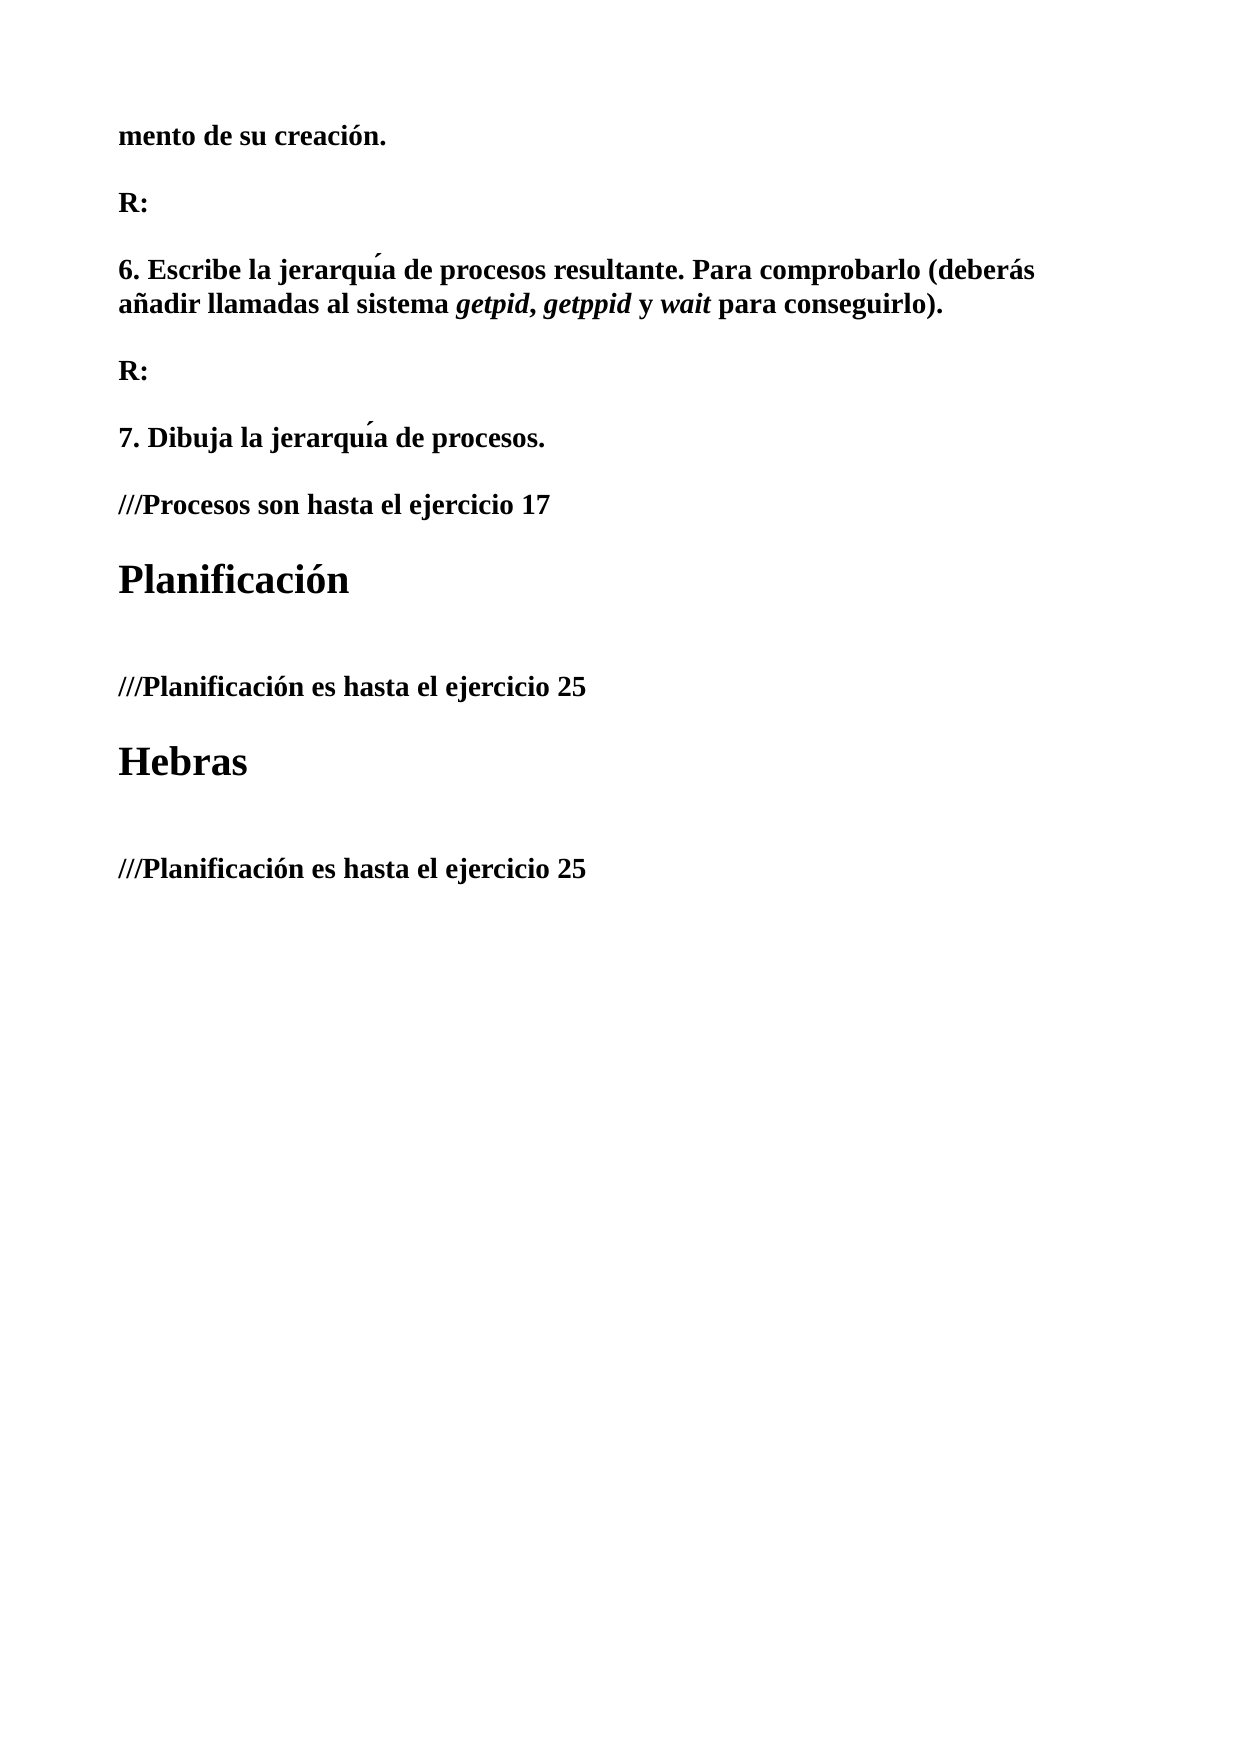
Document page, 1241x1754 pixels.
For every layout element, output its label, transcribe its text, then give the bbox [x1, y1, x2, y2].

text Planificación [118, 554, 1122, 602]
text ///Procesos son hasta el ejercicio 17 [118, 487, 1122, 521]
text 6. Escribe la jerarquı́a de procesos resultante. Para comprobarlo (deberás añadir llamadas al sistema getpid, getppid y wait para conseguirlo). [118, 252, 1122, 319]
text ///Planificación es hasta el ejercicio 25 [118, 851, 1122, 885]
text 7. Dibuja la jerarquı́a de procesos. [118, 420, 1122, 453]
text mento de su creación. [118, 118, 1122, 152]
text R: [118, 185, 1122, 219]
text ///Planificación es hasta el ejercicio 25 [118, 669, 1122, 703]
text Hebras [118, 736, 1122, 784]
text R: [118, 353, 1122, 386]
